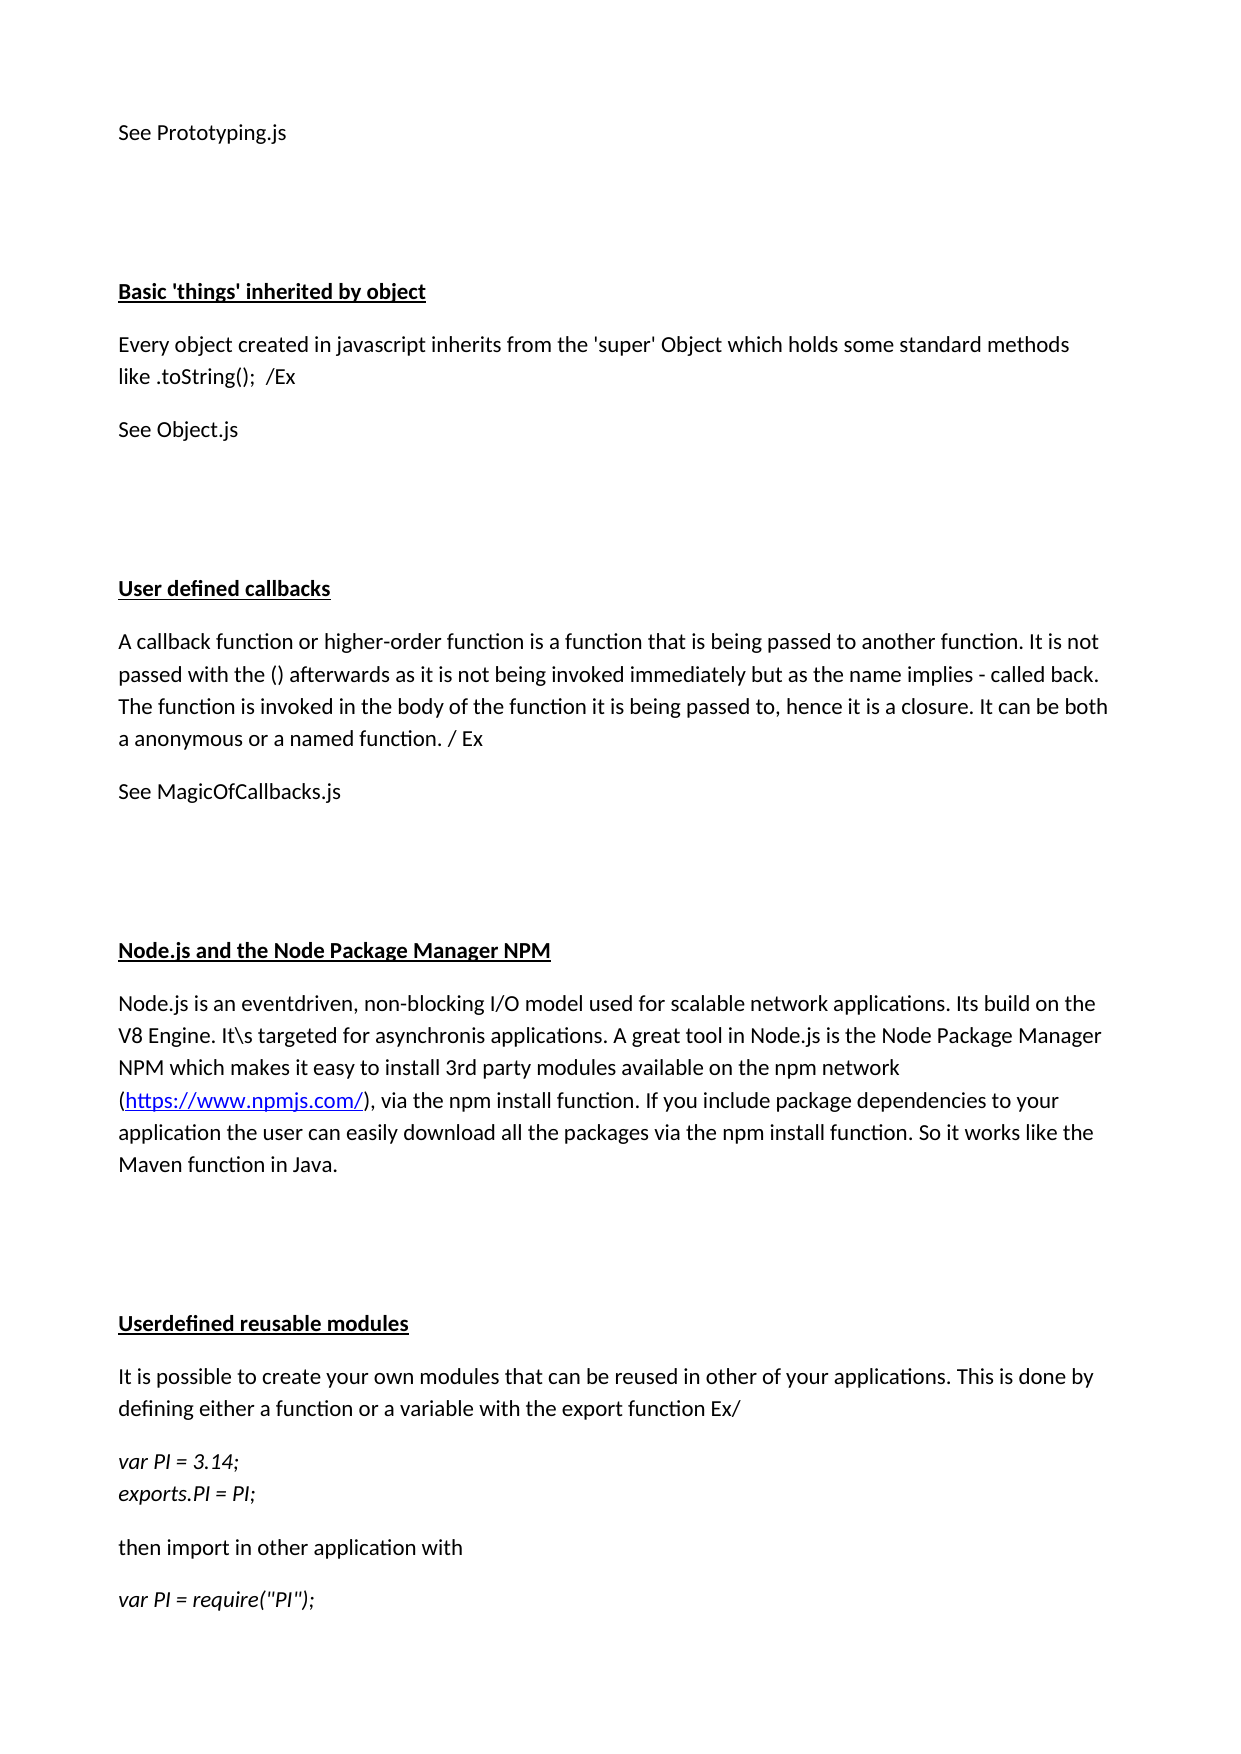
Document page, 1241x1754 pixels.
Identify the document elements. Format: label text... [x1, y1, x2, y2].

text A callback function or higher-order function is a function that is being passed to another function. It is not passed with the () afterwards as it is not being invoked immediately but as the name implies - called back. The function is invoked in the body of the function it is being passed to, hence it is a closure. It can be both a anonymous or a named function. / Ex [118, 627, 1122, 752]
text Node.js and the Node Package Manager NPM [118, 936, 1122, 964]
text See Prototyping.js [118, 118, 1122, 146]
text Every object created in javascript inherits from the 'super' Object which holds some standard methods like .toString(); /Ex [118, 330, 1122, 390]
text Userdefined reusable modules [118, 1309, 1122, 1337]
text It is possible to create your own modules that can be reused in other of your applications. This is done by defining either a function or a variable with the export function Ex/ [118, 1362, 1122, 1422]
text User defined callbacks [118, 574, 1122, 602]
text See MagicOfCallbacks.js [118, 777, 1122, 805]
text var PI = 3.14; exports.PI = PI; [118, 1447, 1122, 1508]
text Basic 'things' inherited by object [118, 277, 1122, 305]
text See Object.js [118, 415, 1122, 443]
text Node.js is an eventdriven, non-blocking I/O model used for scalable network applications. Its build on the V8 Engine. It\s targeted for asynchronis applications. A great tool in Node.js is the Node Package Manager NPM which makes it easy to install 3rd party modules available on the npm network (https://www.npmjs.com/), via the npm install function. If you include package dependencies to your application the user can easily download all the packages via the npm install function. So it works like the Maven function in Java. [118, 989, 1122, 1178]
text then import in other application with [118, 1533, 1122, 1561]
text var PI = require("PI"); [118, 1586, 1122, 1614]
